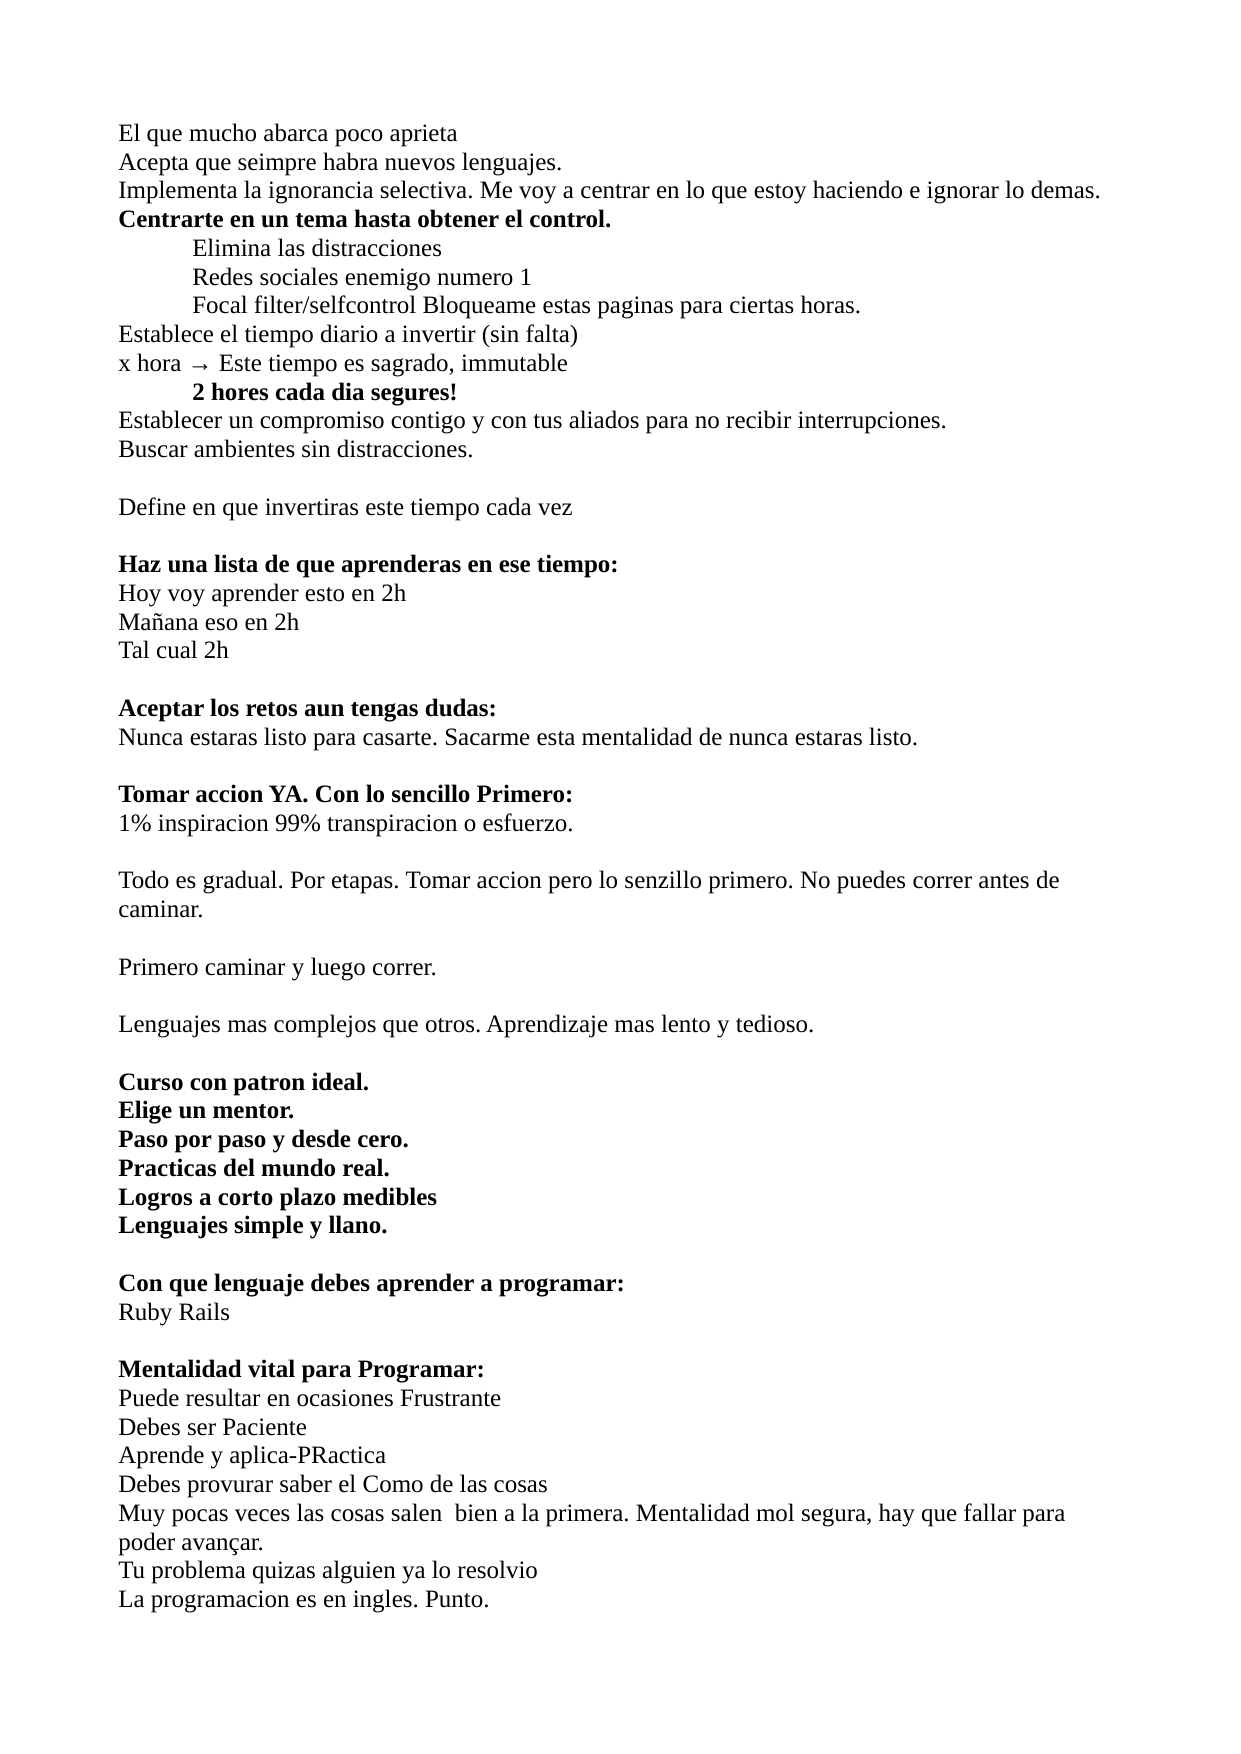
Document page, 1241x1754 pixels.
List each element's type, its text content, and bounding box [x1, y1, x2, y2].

text Establece el tiempo diario a invertir (sin falta) [118, 319, 1122, 348]
text Con que lenguaje debes aprender a programar: [118, 1268, 1122, 1297]
text Curso con patron ideal. [118, 1067, 1122, 1096]
text Paso por paso y desde cero. [118, 1124, 1122, 1153]
text Logros a corto plazo medibles [118, 1182, 1122, 1211]
text 2 hores cada dia segures! [118, 377, 1122, 406]
text Aceptar los retos aun tengas dudas: [118, 693, 1122, 722]
text Buscar ambientes sin distracciones. [118, 434, 1122, 463]
text Elimina las distracciones [118, 233, 1122, 262]
text La programacion es en ingles. Punto. [118, 1584, 1122, 1613]
text Haz una lista de que aprenderas en ese tiempo: [118, 549, 1122, 578]
text Ruby Rails [118, 1297, 1122, 1326]
text Implementa la ignorancia selectiva. Me voy a centrar en lo que estoy haciendo e ignorar lo demas. [118, 176, 1122, 204]
text Muy pocas veces las cosas salen bien a la primera. Mentalidad mol segura, hay que fallar para poder avançar. [118, 1498, 1122, 1556]
text Lenguajes mas complejos que otros. Aprendizaje mas lento y tedioso. [118, 1009, 1122, 1038]
text Define en que invertiras este tiempo cada vez [118, 492, 1122, 521]
text Tal cual 2h [118, 636, 1122, 664]
text Practicas del mundo real. [118, 1153, 1122, 1182]
text El que mucho abarca poco aprieta [118, 118, 1122, 147]
text Todo es gradual. Por etapas. Tomar accion pero lo senzillo primero. No puedes correr antes de caminar. [118, 866, 1122, 923]
text Debes ser Paciente [118, 1412, 1122, 1441]
text Redes sociales enemigo numero 1 [118, 262, 1122, 291]
text Acepta que seimpre habra nuevos lenguajes. [118, 147, 1122, 176]
text 1% inspiracion 99% transpiracion o esfuerzo. [118, 808, 1122, 837]
text Debes provurar saber el Como de las cosas [118, 1469, 1122, 1498]
text Tomar accion YA. Con lo sencillo Primero: [118, 779, 1122, 808]
text Aprende y aplica-PRactica [118, 1441, 1122, 1469]
text Mentalidad vital para Programar: [118, 1354, 1122, 1383]
text Establecer un compromiso contigo y con tus aliados para no recibir interrupciones. [118, 406, 1122, 434]
text Hoy voy aprender esto en 2h [118, 578, 1122, 607]
text Mañana eso en 2h [118, 607, 1122, 636]
text Elige un mentor. [118, 1096, 1122, 1124]
text Lenguajes simple y llano. [118, 1211, 1122, 1239]
text Centrarte en un tema hasta obtener el control. [118, 204, 1122, 233]
text Focal filter/selfcontrol Bloqueame estas paginas para ciertas horas. [118, 291, 1122, 319]
text Tu problema quizas alguien ya lo resolvio [118, 1556, 1122, 1584]
text Nunca estaras listo para casarte. Sacarme esta mentalidad de nunca estaras listo. [118, 722, 1122, 751]
text x hora → Este tiempo es sagrado, immutable [118, 348, 1122, 377]
text Primero caminar y luego correr. [118, 952, 1122, 981]
text Puede resultar en ocasiones Frustrante [118, 1383, 1122, 1412]
